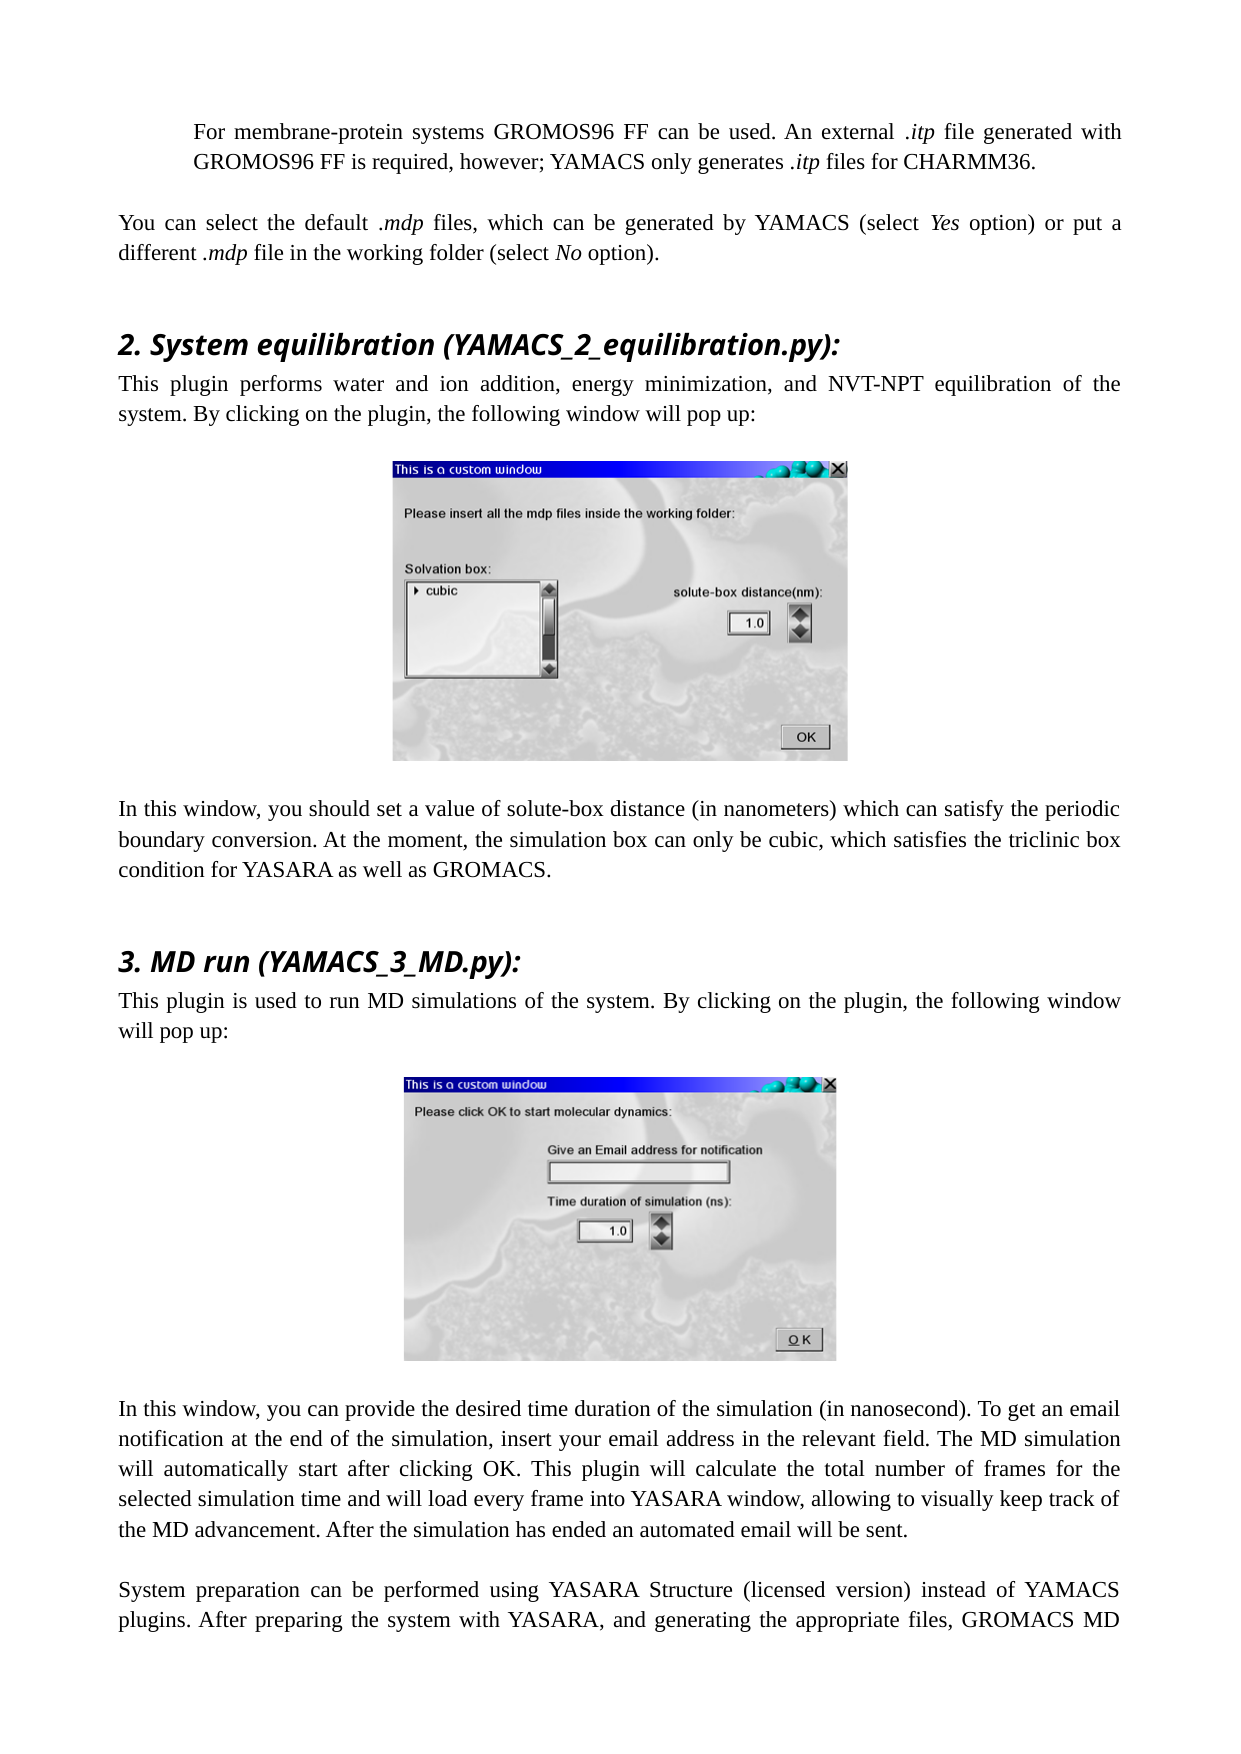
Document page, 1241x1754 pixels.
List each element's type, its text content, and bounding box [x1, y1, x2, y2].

text System preparation can be performed using YASARA Structure (licensed version) instead of YAMACS plugins. After preparing the system with YASARA, and generating the appropriate files, GROMACS MD [118, 1576, 1122, 1633]
text You can select the default .mdp files, which can be generated by YAMACS (select Yes option) or put a different .mdp file in the working folder (select No option). [118, 178, 1122, 265]
text In this window, you can provide the desired time duration of the simulation (in nanosecond). To get an email notification at the end of the simulation, insert your email address in the relevant field. The MD simulation will automatically start after clicking OK. This plugin will calculate the total number of frames for the selected simulation time and will load every frame into YASARA window, allowing to visually keep track of the MD advancement. After the simulation has ended an automated email will be sent. [118, 1395, 1122, 1542]
list For membrane-protein systems GROMOS96 FF can be used. An external .itp file generated with GROMOS96 FF is required, however; YAMACS only generates .itp files for CHARMM36. [156, 118, 1122, 175]
text This plugin performs water and ion addition, energy minimization, and NVT-NPT equilibration of the system. By clicking on the plugin, the following window will pop up: [118, 370, 1122, 427]
text This plugin is used to run MD simulations of the system. By clicking on the plugin, the following window will pop up: [118, 987, 1122, 1044]
subtitle 3. MD run (YAMACS_3_MD.py): [118, 941, 1122, 981]
text In this window, you should set a value of solute-box distance (in nanometers) which can satisfy the periodic boundary conversion. At the moment, the simulation box can only be cubic, which satisfies the triclinic box condition for YASARA as well as GROMACS. [118, 795, 1122, 882]
subtitle 2. System equilibration (YAMACS_2_equilibration.py): [118, 324, 1122, 364]
